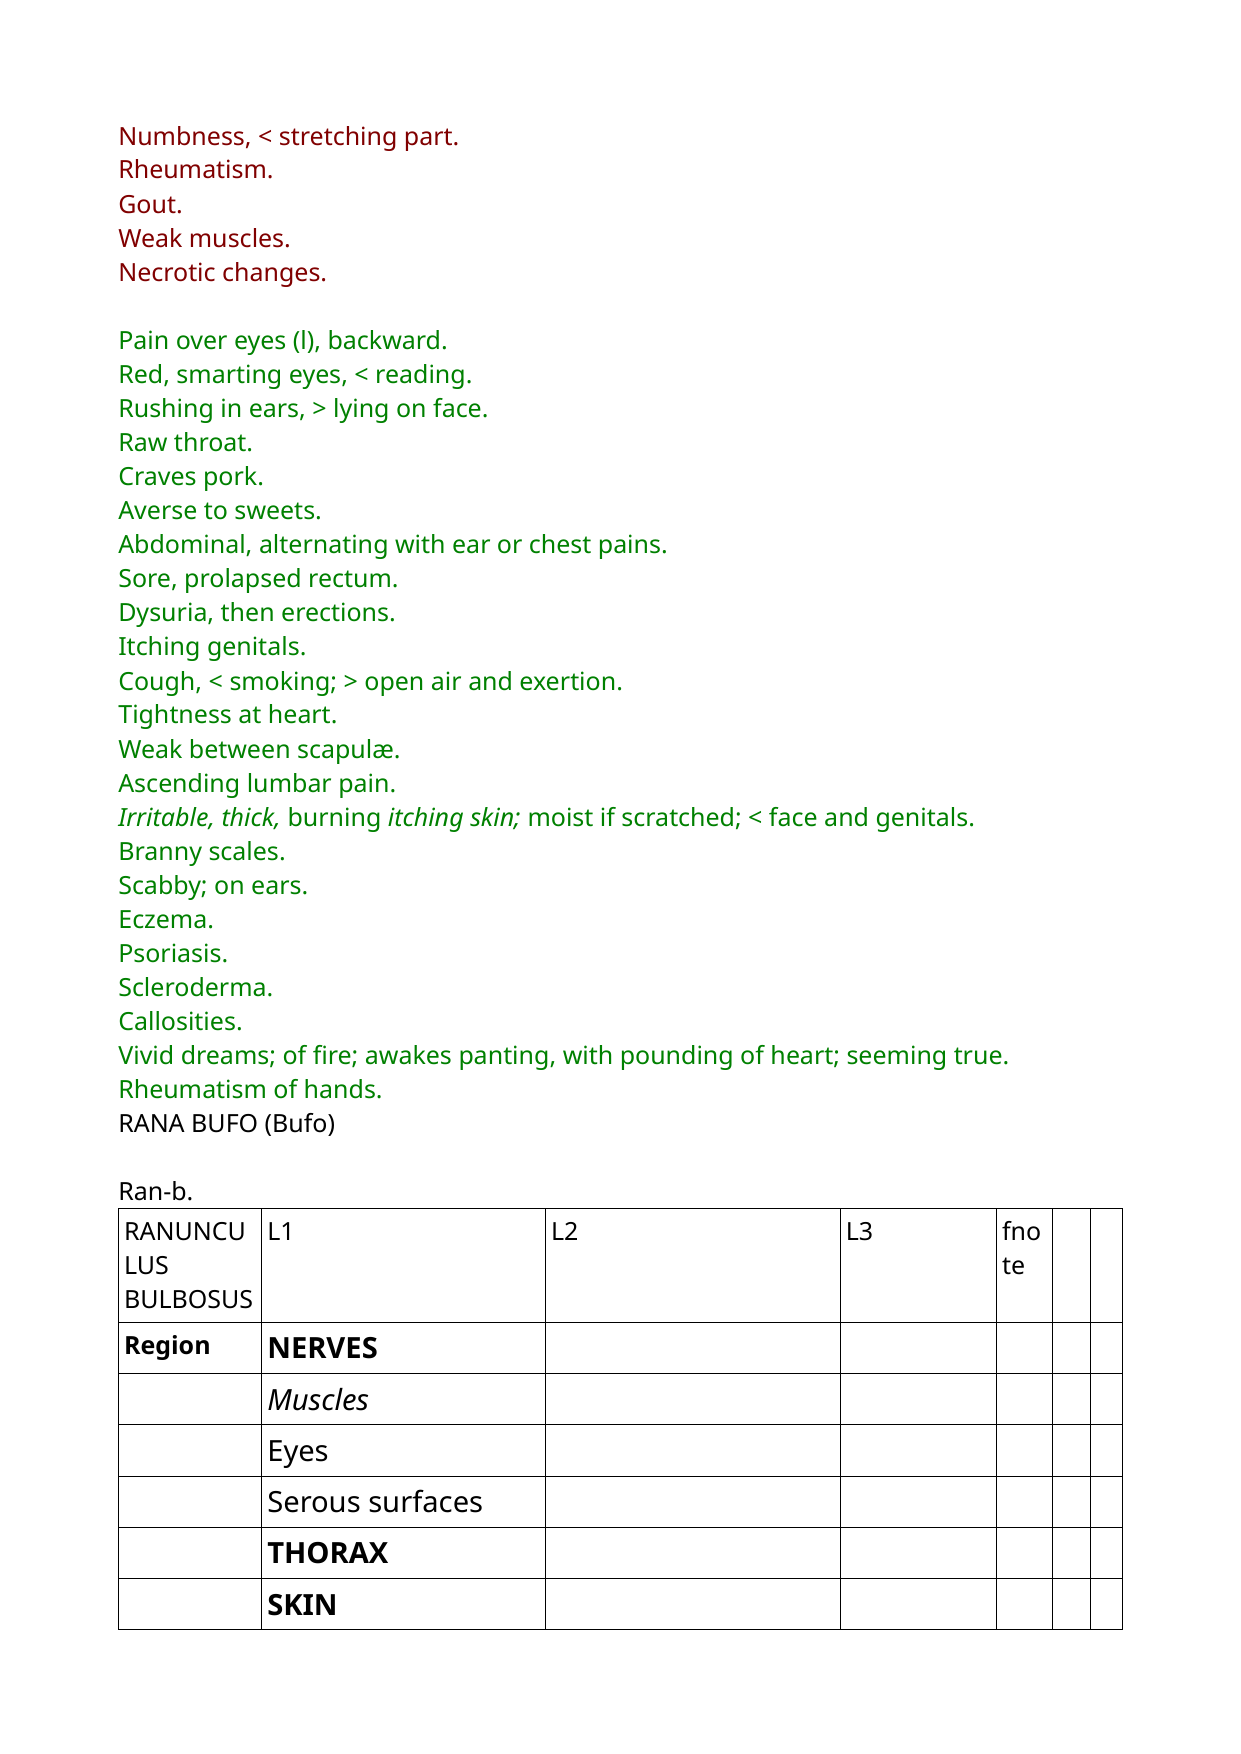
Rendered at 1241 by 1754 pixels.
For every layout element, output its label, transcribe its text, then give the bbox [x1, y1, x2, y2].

table_cell [997, 1425, 1052, 1476]
table_cell [841, 1425, 996, 1476]
text Vivid dreams; of fire; awakes panting, with pounding of heart; seeming true. [118, 1038, 1122, 1072]
table_cell [546, 1528, 840, 1578]
text Necrotic changes. [118, 254, 1122, 288]
table_cell [841, 1374, 996, 1424]
text Ascending lumbar pain. [118, 765, 1122, 799]
table_header L3 [841, 1209, 996, 1322]
table_cell [1091, 1374, 1122, 1424]
text Cough, < smoking; > open air and exertion. [118, 663, 1122, 697]
table_cell [119, 1374, 261, 1424]
text Branny scales. [118, 833, 1122, 867]
table_cell SKIN [262, 1579, 545, 1629]
table_cell [546, 1477, 840, 1527]
table_cell [119, 1477, 261, 1527]
text Irritable, thick, burning itching skin; moist if scratched; < face and genitals. [118, 799, 1122, 833]
text Raw throat. [118, 425, 1122, 459]
table_cell [841, 1579, 996, 1629]
table_cell [997, 1528, 1052, 1578]
text Weak between scapulæ. [118, 731, 1122, 765]
table_cell [546, 1425, 840, 1476]
text Tightness at heart. [118, 697, 1122, 731]
table_cell Region [119, 1323, 261, 1373]
table_cell [1053, 1425, 1090, 1476]
text Rushing in ears, > lying on face. [118, 391, 1122, 425]
table_cell [1091, 1425, 1122, 1476]
table_header L1 [262, 1209, 545, 1322]
text Rheumatism. [118, 152, 1122, 186]
table_header L2 [546, 1209, 840, 1322]
table_cell [997, 1477, 1052, 1527]
table_header [1091, 1209, 1122, 1322]
text Numbness, < stretching part. [118, 118, 1122, 152]
table_cell [1091, 1579, 1122, 1629]
table_cell [119, 1425, 261, 1476]
text Pain over eyes (l), backward. [118, 322, 1122, 357]
text Eczema. [118, 902, 1122, 936]
table_cell [997, 1374, 1052, 1424]
text Abdominal, alternating with ear or chest pains. [118, 527, 1122, 561]
text Red, smarting eyes, < reading. [118, 357, 1122, 391]
text Sore, prolapsed rectum. [118, 561, 1122, 595]
table_cell [1091, 1528, 1122, 1578]
table_cell [841, 1323, 996, 1373]
table_cell [1053, 1323, 1090, 1373]
table_cell Serous surfaces [262, 1477, 545, 1527]
text Psoriasis. [118, 936, 1122, 970]
text Craves pork. [118, 459, 1122, 493]
table_cell [546, 1579, 840, 1629]
table_header RANUNCULUS BULBOSUS [119, 1209, 261, 1322]
table_cell [1053, 1528, 1090, 1578]
table_cell [1053, 1579, 1090, 1629]
table_cell [1091, 1477, 1122, 1527]
table_cell [841, 1528, 996, 1578]
text Ran-b. [118, 1174, 1122, 1208]
text Gout. [118, 186, 1122, 220]
table_cell Eyes [262, 1425, 545, 1476]
text Itching genitals. [118, 629, 1122, 663]
text Weak muscles. [118, 220, 1122, 254]
table_cell [546, 1374, 840, 1424]
text Scabby; on ears. [118, 867, 1122, 902]
text Dysuria, then erections. [118, 595, 1122, 629]
text Callosities. [118, 1004, 1122, 1038]
table_cell [546, 1323, 840, 1373]
table_cell [1053, 1477, 1090, 1527]
table_header [1053, 1209, 1090, 1322]
table_cell Muscles [262, 1374, 545, 1424]
table_cell [997, 1579, 1052, 1629]
text Averse to sweets. [118, 493, 1122, 527]
table_cell [1091, 1323, 1122, 1373]
table_cell NERVES [262, 1323, 545, 1373]
table_header fnote [997, 1209, 1052, 1322]
table_cell [841, 1477, 996, 1527]
text RANA BUFO (Bufo) [118, 1106, 1122, 1140]
text Rheumatism of hands. [118, 1072, 1122, 1106]
table_cell [997, 1323, 1052, 1373]
table_cell [119, 1579, 261, 1629]
text Scleroderma. [118, 970, 1122, 1004]
table_cell [1053, 1374, 1090, 1424]
table_cell [119, 1528, 261, 1578]
table_cell THORAX [262, 1528, 545, 1578]
